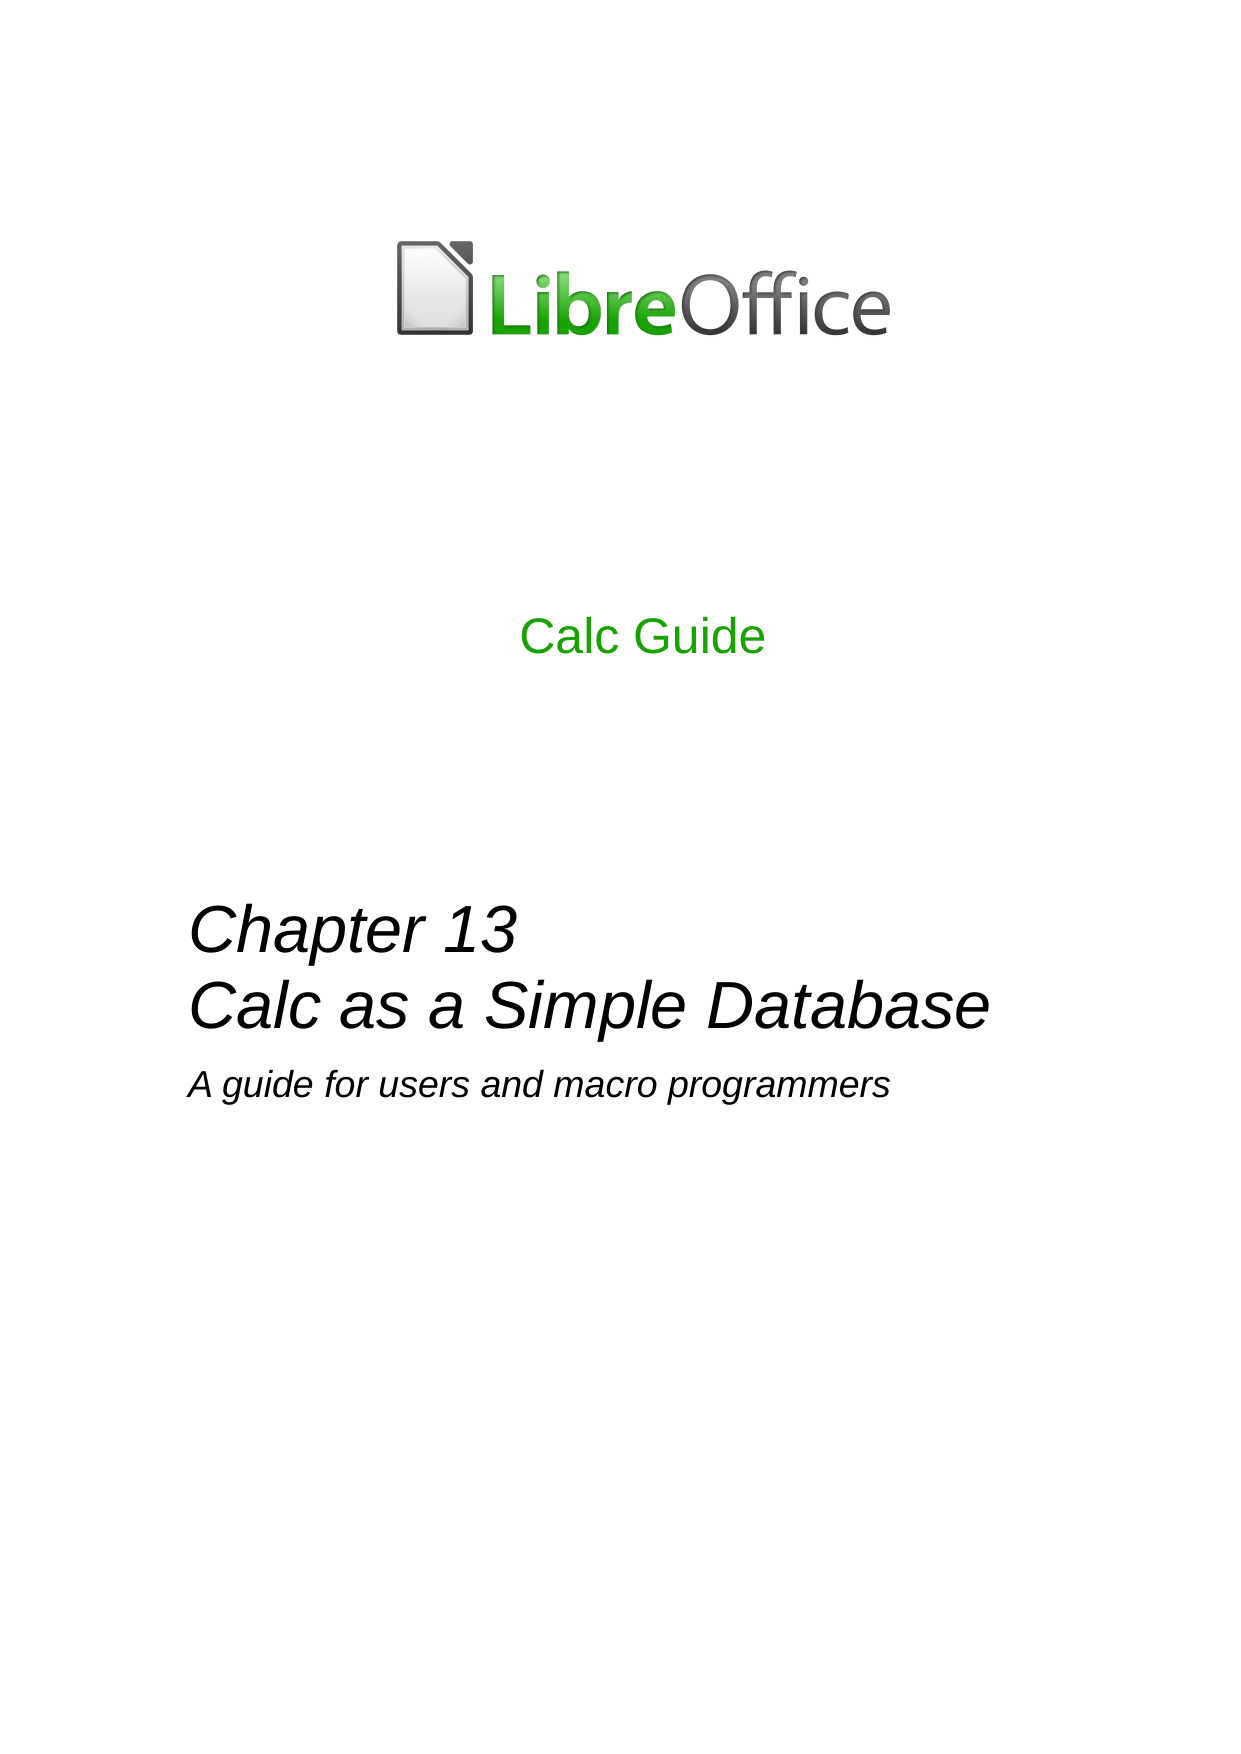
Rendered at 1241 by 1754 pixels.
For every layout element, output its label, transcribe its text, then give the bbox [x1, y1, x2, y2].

text Calc Guide [188, 607, 1098, 664]
subtitle A guide for users and macro programmers [188, 1062, 1098, 1105]
title Chapter 13 Calc as a Simple Database [188, 889, 1098, 1043]
picture [392, 236, 893, 342]
